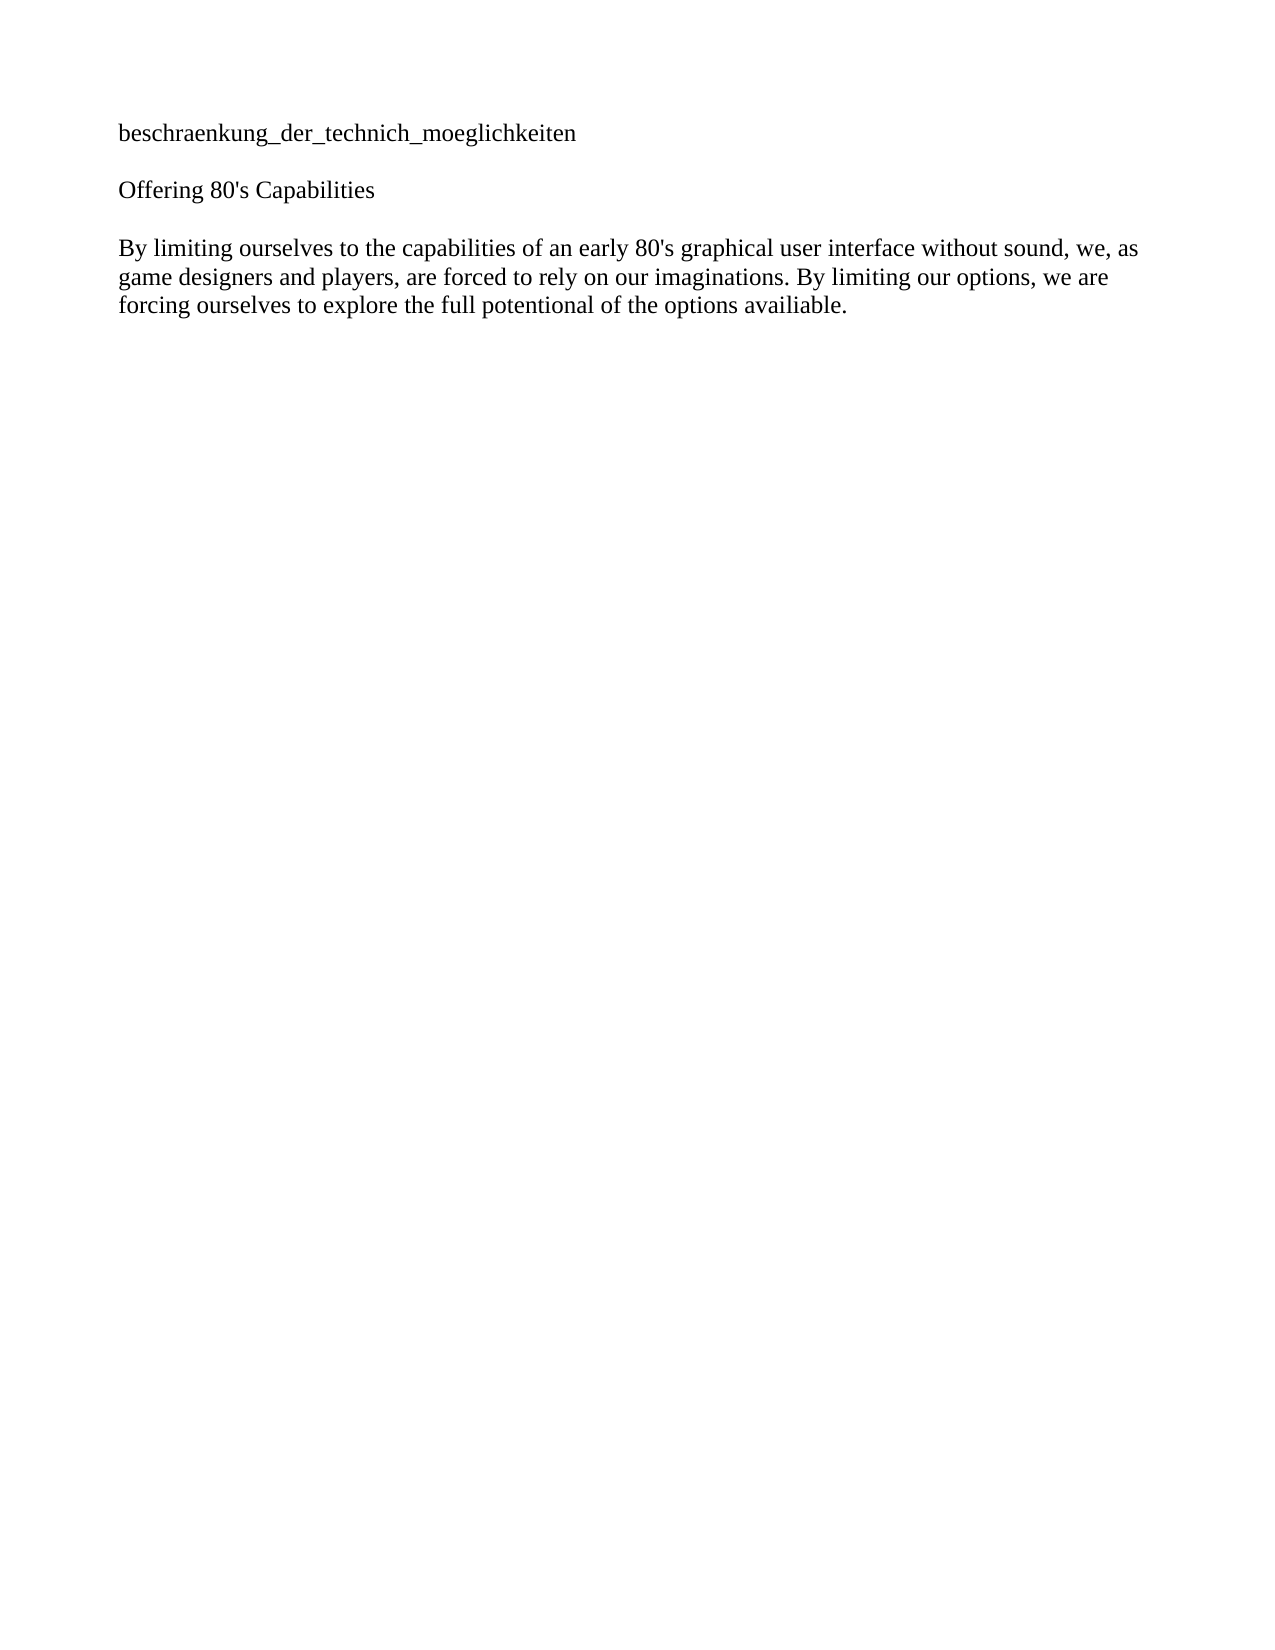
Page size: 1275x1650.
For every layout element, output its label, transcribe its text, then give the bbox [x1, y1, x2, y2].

text beschraenkung_der_technich_moeglichkeiten [118, 118, 1157, 147]
text Offering 80's Capabilities [118, 176, 1157, 204]
text By limiting ourselves to the capabilities of an early 80's graphical user interface without sound, we, as game designers and players, are forced to rely on our imaginations. By limiting our options, we are forcing ourselves to explore the full potentional of the options availiable. [118, 233, 1157, 319]
